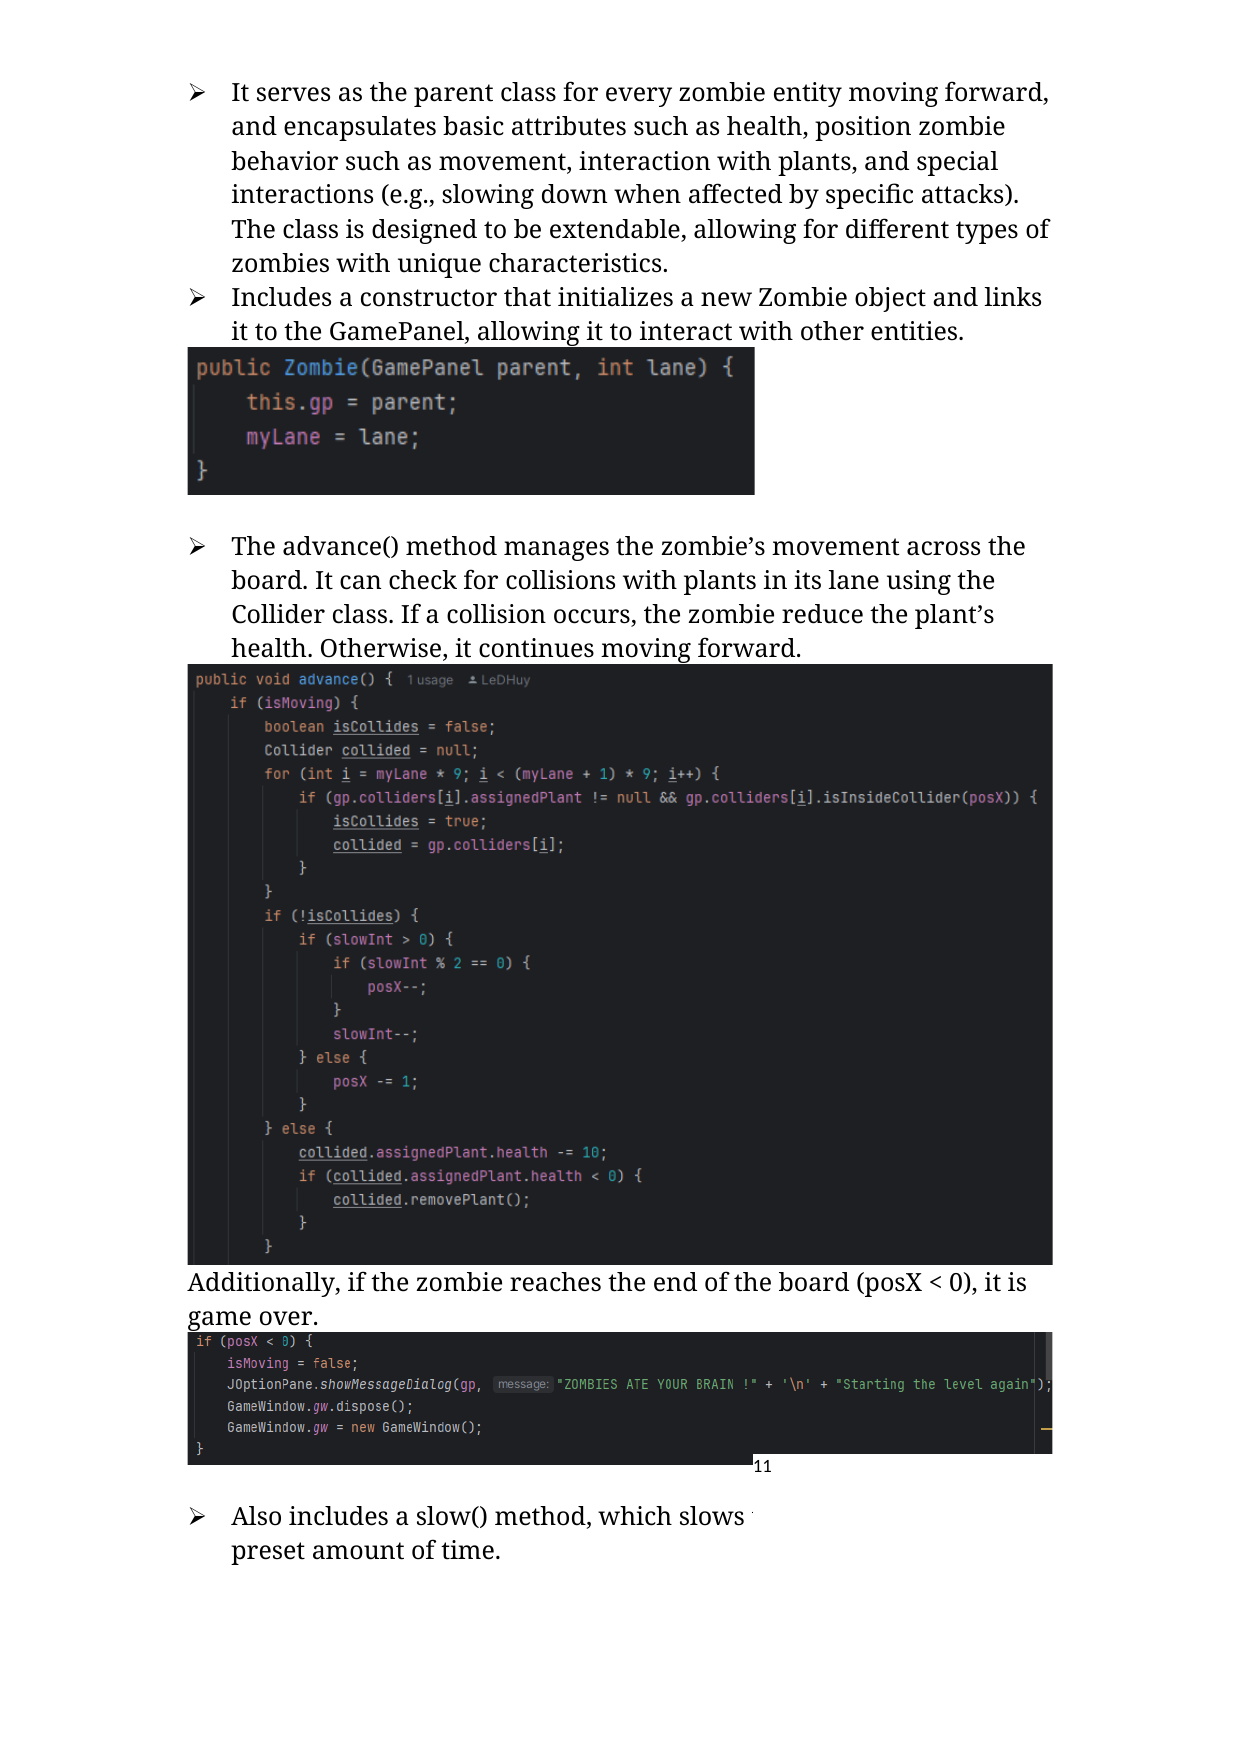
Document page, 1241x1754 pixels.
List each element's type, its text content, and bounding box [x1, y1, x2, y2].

list Includes a constructor that initializes a new Zombie object and links it to the GamePanel, allowing it to interact with other entities. [187, 279, 1053, 347]
text Additionally, if the zombie reaches the end of the board (posX < 0), it is game over. [187, 1265, 1053, 1332]
list It serves as the parent class for every zombie entity moving forward, and encapsulates basic attributes such as health, position zombie behavior such as movement, interaction with plants, and special interactions (e.g., slowing down when affected by specific attacks). The class is designed to be extendable, allowing for different types of zombies with unique characteristics. [187, 75, 1053, 279]
list Also includes a slow() method, which slows the zombie down for a preset amount of time. [187, 1499, 753, 1567]
list The advance() method manages the zombie’s movement across the board. It can check for collisions with plants in its lane using the Collider class. If a collision occurs, the zombie reduce the plant’s health. Otherwise, it continues moving forward. [187, 528, 1053, 664]
